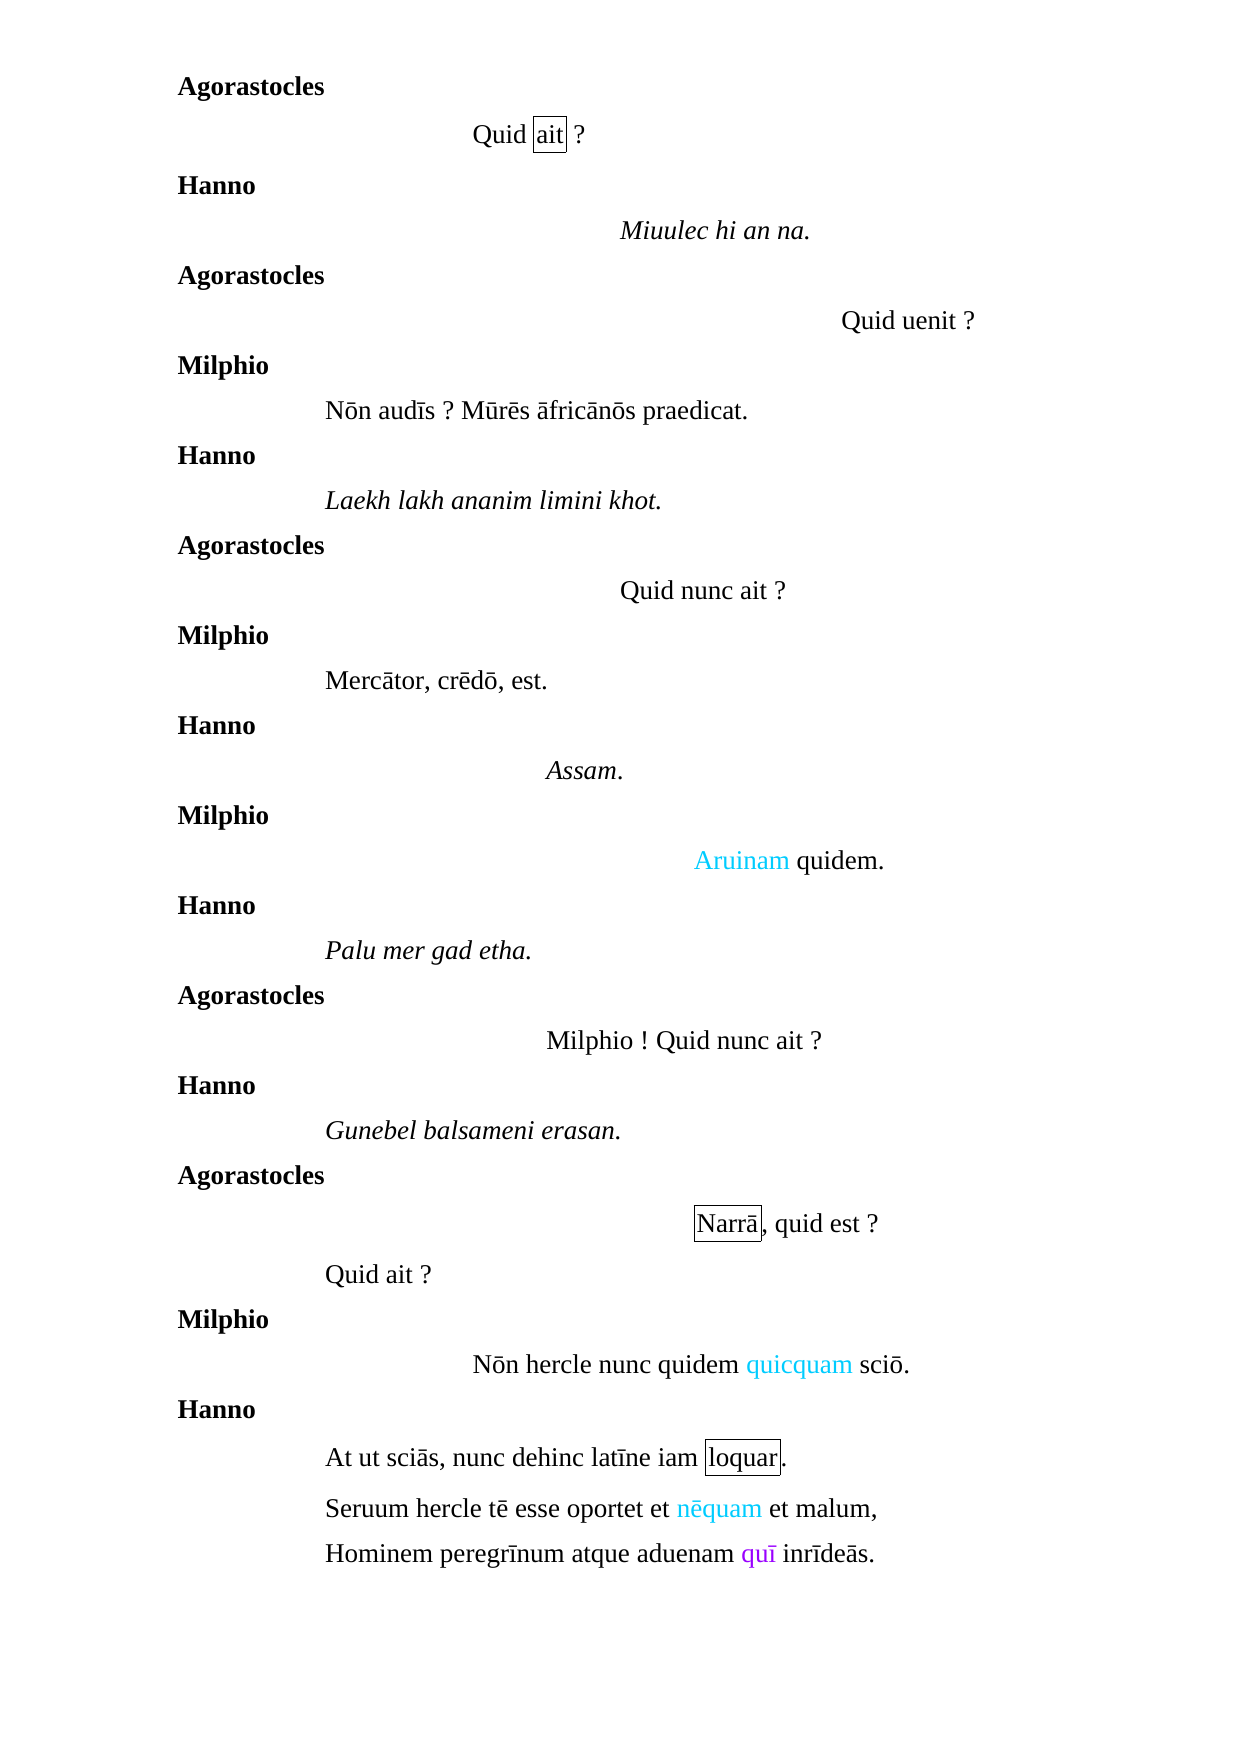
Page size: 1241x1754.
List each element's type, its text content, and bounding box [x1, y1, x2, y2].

text Aruinam quidem. [177, 845, 1063, 875]
text Laekh lakh ananim limini khot. [177, 485, 1063, 515]
text Palu mer gad etha. [177, 935, 1063, 965]
text , quid est ? [762, 1205, 1063, 1241]
subtitle Agorastocles [177, 71, 1063, 101]
text Gunebel balsameni erasan. [177, 1115, 1063, 1145]
subtitle Hanno [177, 710, 1063, 740]
text Seruum hercle tē esse oportet et nēquam et malum, [177, 1493, 1063, 1523]
text Quid [177, 116, 533, 152]
subtitle Hanno [177, 170, 1063, 200]
text [177, 1205, 694, 1241]
text ? [567, 116, 1063, 152]
text . [781, 1439, 1063, 1475]
subtitle Agorastocles [177, 260, 1063, 290]
text Quid ait ? [177, 1259, 1063, 1289]
subtitle Hanno [177, 440, 1063, 470]
text Nōn audīs ? Mūrēs āfricānōs praedicat. [177, 395, 1063, 425]
text Quid nunc ait ? [177, 575, 1063, 605]
text Nōn hercle nunc quidem quicquam sciō. [177, 1349, 1063, 1379]
subtitle Hanno [177, 1070, 1063, 1100]
subtitle Milphio [177, 620, 1063, 650]
text Quid uenit ? [177, 305, 1063, 335]
subtitle Hanno [177, 1394, 1063, 1424]
text Hominem peregrīnum atque aduenam quī inrīdeās. [177, 1538, 1063, 1568]
text Milphio [177, 1304, 1063, 1334]
text At ut sciās, nunc dehinc latīne iam [177, 1439, 705, 1475]
subtitle Milphio [177, 350, 1063, 380]
subtitle Agorastocles [177, 980, 1063, 1010]
subtitle Hanno [177, 890, 1063, 920]
subtitle Agorastocles [177, 1160, 1063, 1190]
subtitle Milphio [177, 800, 1063, 830]
subtitle Agorastocles [177, 530, 1063, 560]
text ait [534, 117, 566, 152]
text Mercātor, crēdō, est. [177, 665, 1063, 695]
text Assam. [177, 755, 1063, 785]
text Miuulec hi an na. [177, 215, 1063, 245]
text Narrā [695, 1206, 761, 1241]
text loquar [706, 1440, 780, 1475]
text Milphio ! Quid nunc ait ? [177, 1025, 1063, 1055]
